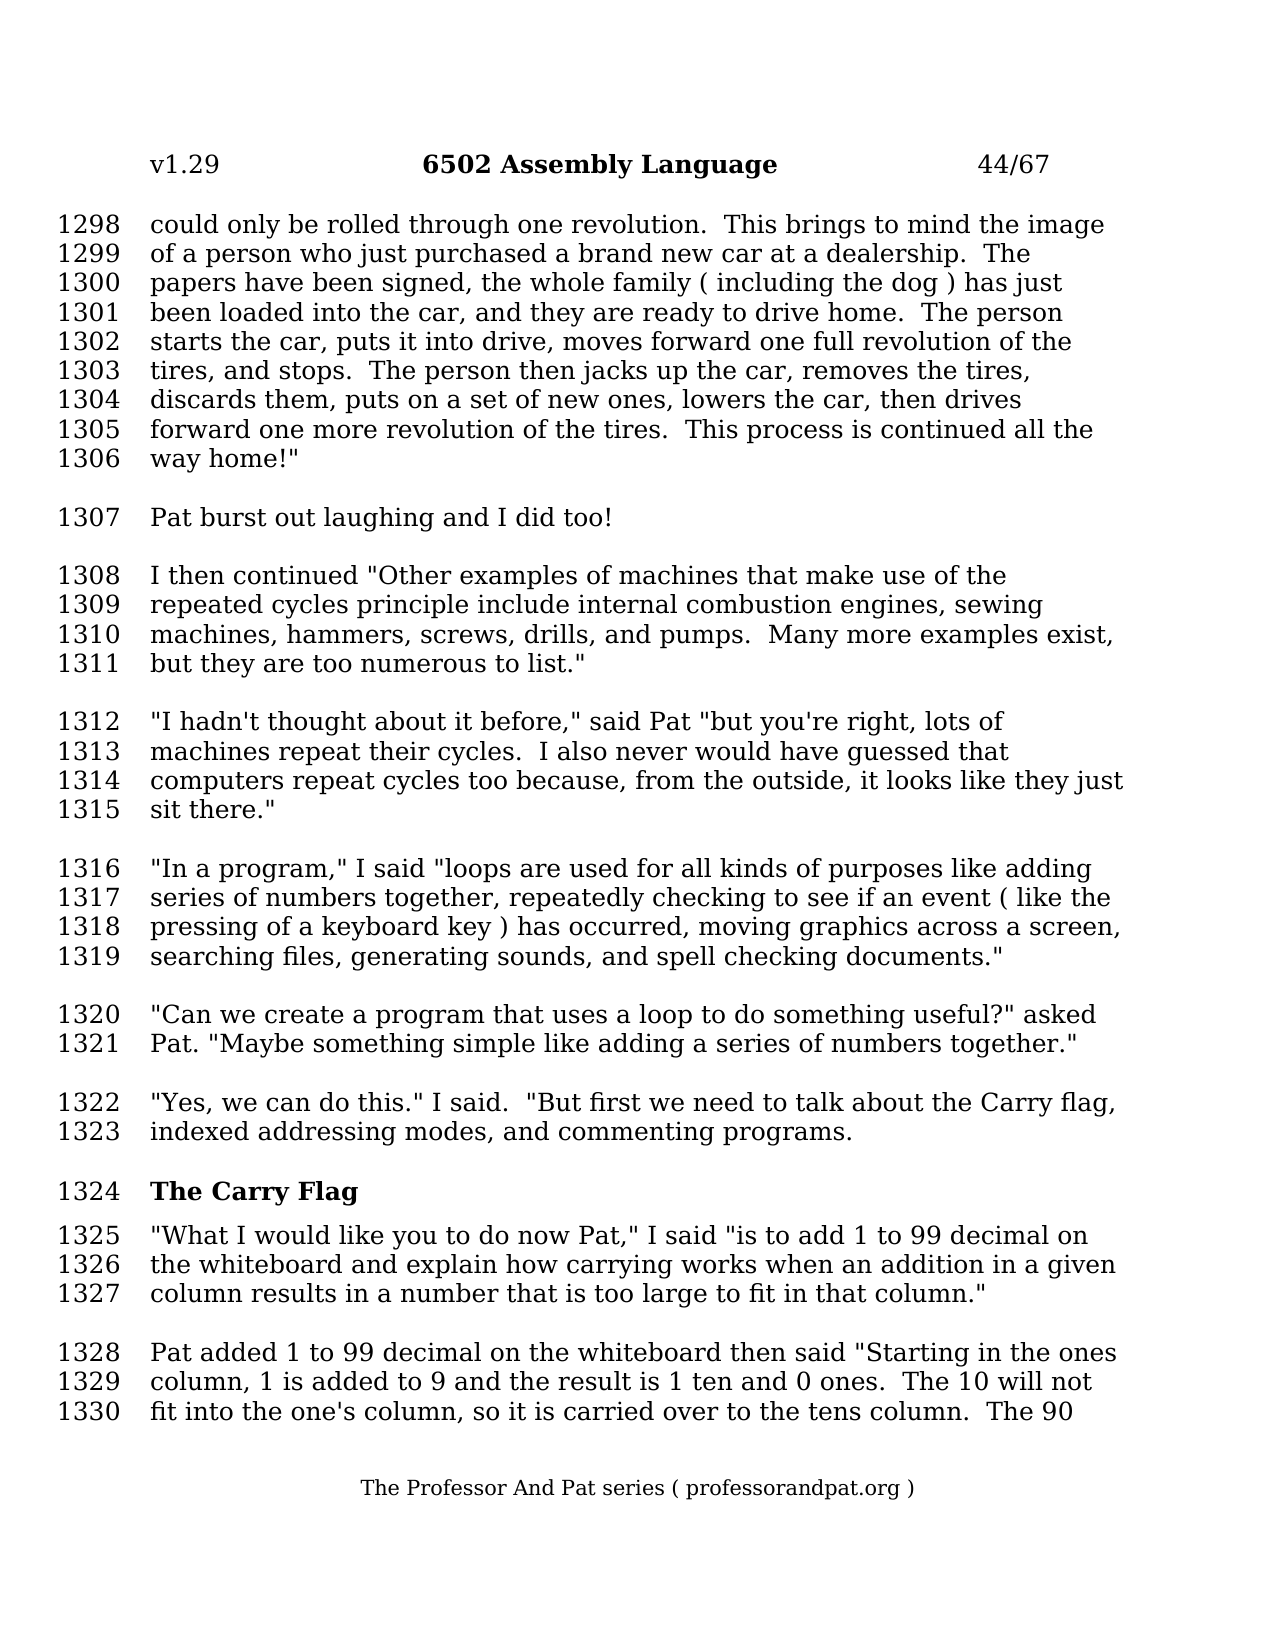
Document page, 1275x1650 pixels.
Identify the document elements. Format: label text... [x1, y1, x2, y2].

text "I hadn't thought about it before," said Pat "but you're right, lots of machines repeat their cycles. I also never would have guessed that computers repeat cycles too because, from the outside, it looks like they just sit there." [150, 708, 1125, 825]
text Pat burst out laughing and I did too! [150, 503, 1125, 532]
subtitle The Carry Flag [150, 1177, 1125, 1206]
text "What I would like you to do now Pat," I said "is to add 1 to 99 decimal on the whiteboard and explain how carrying works when an addition in a given column results in a number that is too large to fit in that column." [150, 1221, 1125, 1309]
text could only be rolled through one revolution. This brings to mind the image of a person who just purchased a brand new car at a dealership. The papers have been signed, the whole family ( including the dog ) has just been loaded into the car, and they are ready to drive home. The person starts the car, puts it into drive, moves forward one full revolution of the tires, and stops. The person then jacks up the car, removes the tires, discards them, puts on a set of new ones, lowers the car, then drives forward one more revolution of the tires. This process is continued all the way home!" [150, 210, 1125, 473]
text "Yes, we can do this." I said. "But first we need to talk about the Carry flag, indexed addressing modes, and commenting programs. [150, 1088, 1125, 1147]
text "In a program," I said "loops are used for all kinds of purposes like adding series of numbers together, repeatedly checking to see if an event ( like the pressing of a keyboard key ) has occurred, moving graphics across a screen, searching files, generating sounds, and spell checking documents." [150, 854, 1125, 971]
text "Can we create a program that uses a loop to do something useful?" asked Pat. "Maybe something simple like adding a series of numbers together." [150, 1000, 1125, 1059]
text I then continued "Other examples of machines that make use of the repeated cycles principle include internal combustion engines, sewing machines, hammers, screws, drills, and pumps. Many more examples exist, but they are too numerous to list." [150, 561, 1125, 678]
text Pat added 1 to 99 decimal on the whiteboard then said "Starting in the ones column, 1 is added to 9 and the result is 1 ten and 0 ones. The 10 will not fit into the one's column, so it is carried over to the tens column. The 90 [150, 1338, 1125, 1426]
